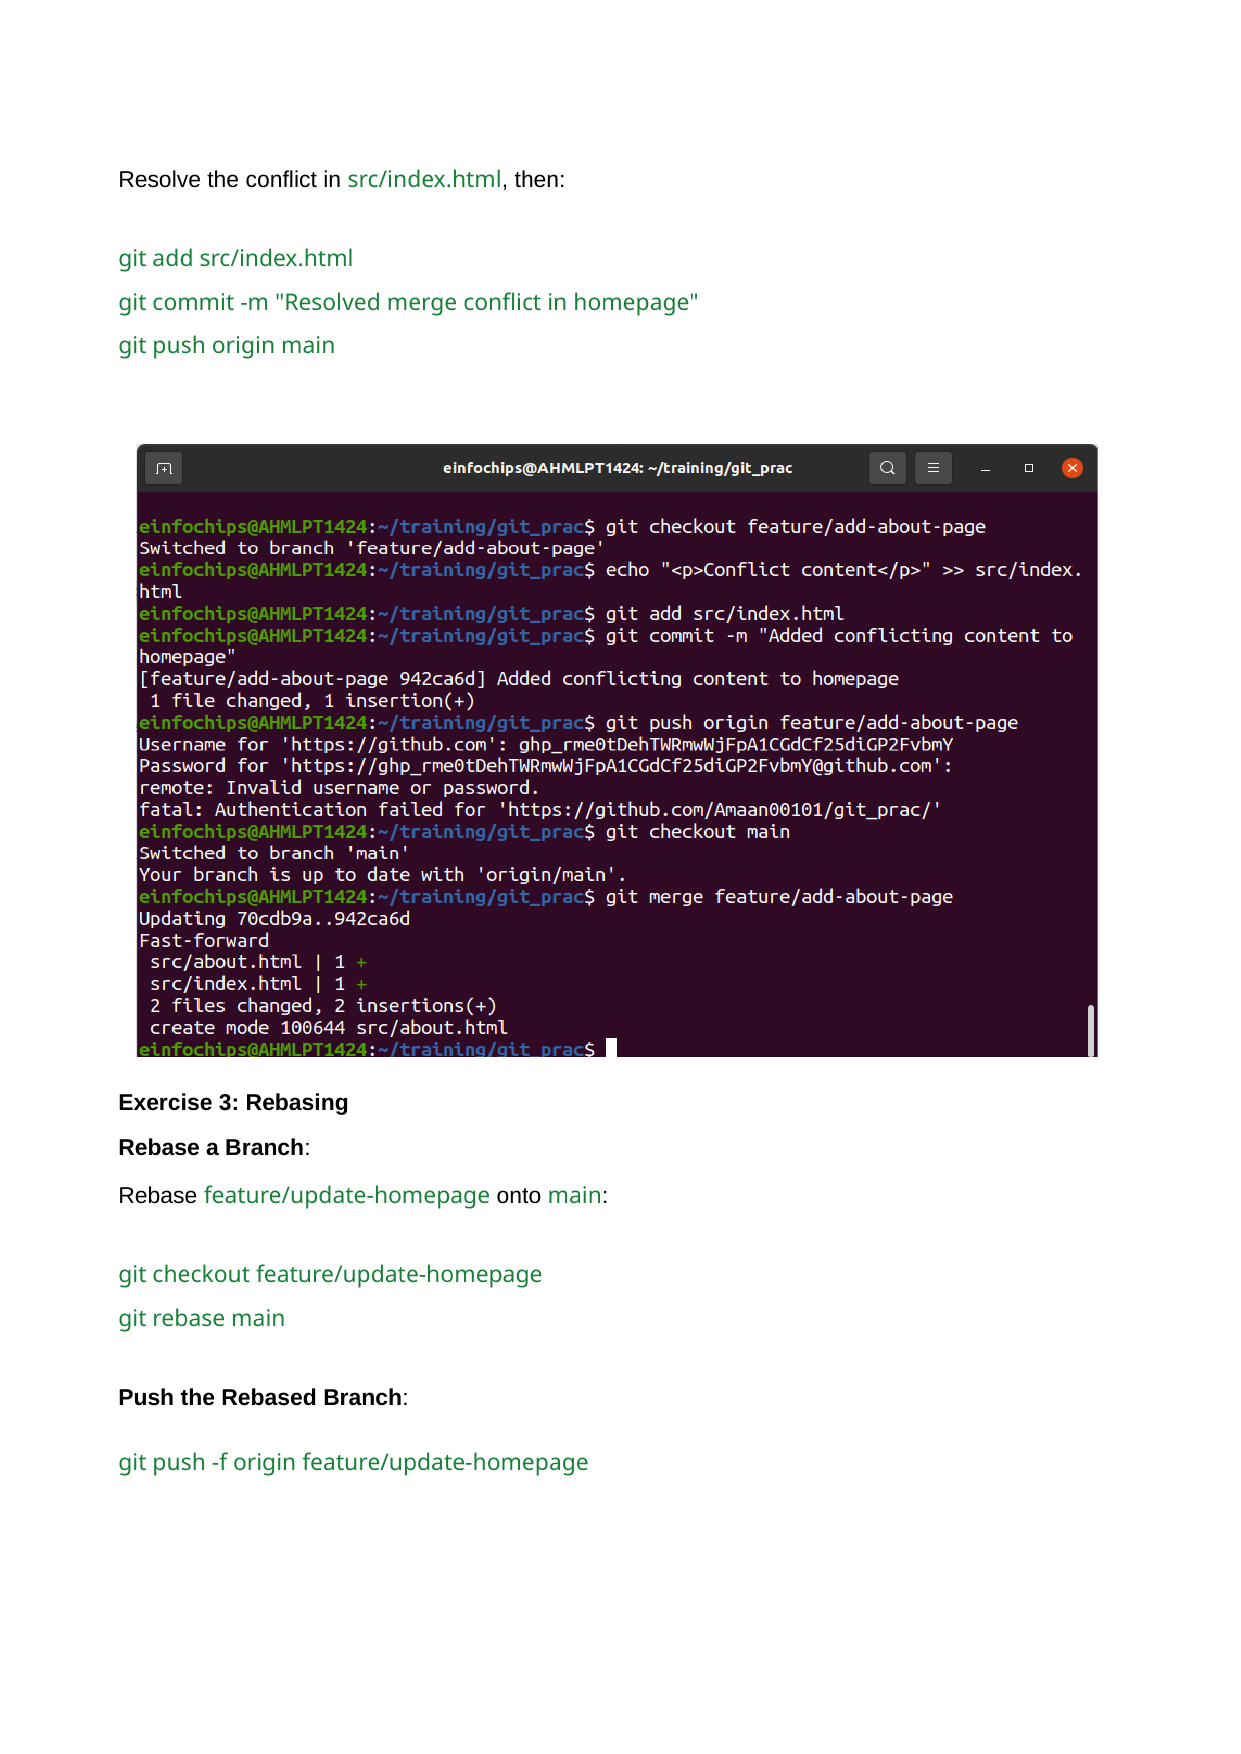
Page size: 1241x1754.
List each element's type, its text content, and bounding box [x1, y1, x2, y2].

text git push origin main [118, 329, 1122, 360]
text Exercise 3: Rebasing [118, 372, 1122, 1116]
picture [136, 444, 1098, 1057]
text Rebase feature/update-homepage onto main: git checkout feature/update-homepage [118, 1179, 1122, 1289]
text git commit -m "Resolved merge conflict in homepage" [118, 286, 1122, 317]
text git rebase main [118, 1301, 1122, 1333]
text Rebase a Branch: [118, 1134, 1122, 1160]
text Resolve the conflict in src/index.html, then: git add src/index.html [118, 163, 1122, 274]
text Push the Rebased Branch: git push -f origin feature/update-homepage [118, 1384, 1122, 1477]
